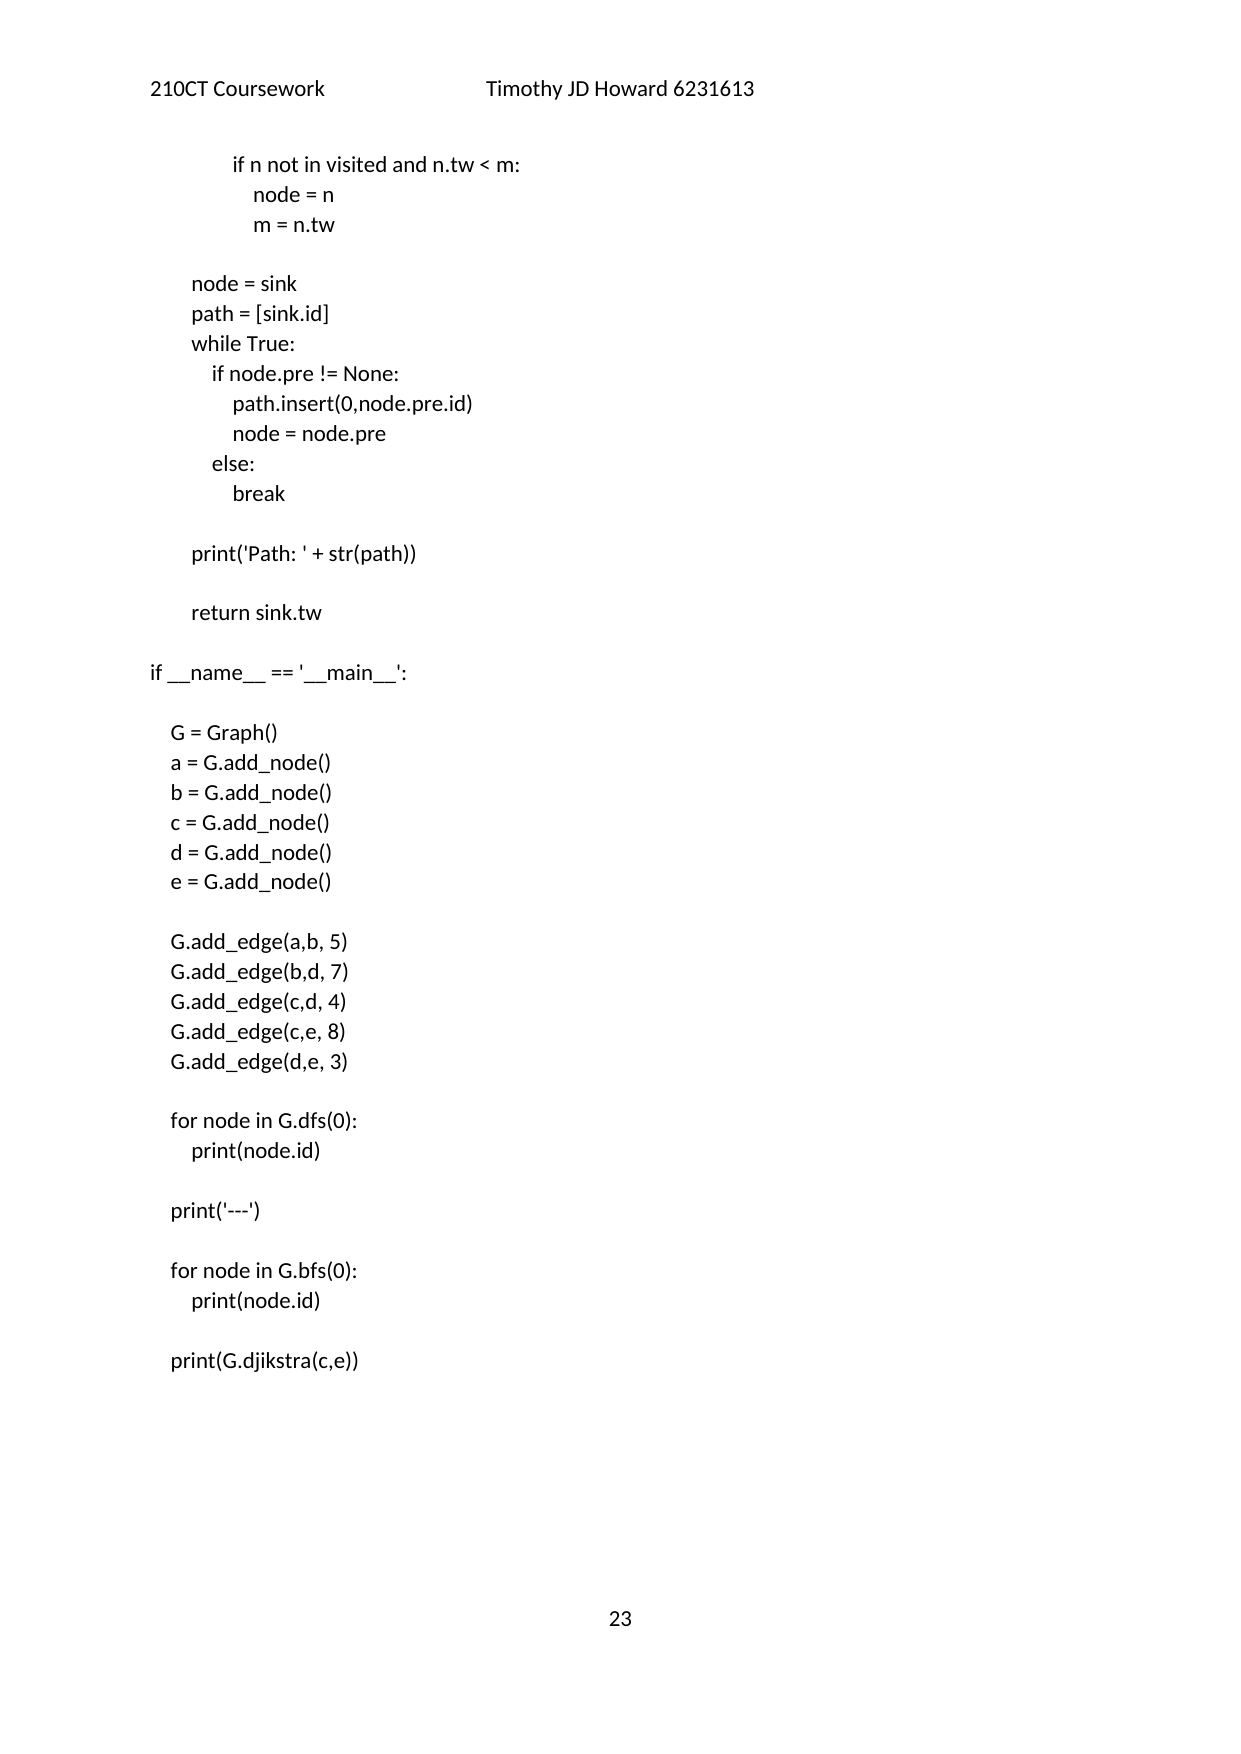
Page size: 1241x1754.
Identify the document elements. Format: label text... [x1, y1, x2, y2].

text path = [sink.id] [150, 299, 1090, 327]
text break [150, 479, 1090, 507]
text G.add_edge(c,d, 4) [150, 987, 1090, 1015]
text m = n.tw [150, 210, 1090, 238]
text G.add_edge(d,e, 3) [150, 1047, 1090, 1075]
text G.add_edge(a,b, 5) [150, 927, 1090, 955]
text G = Graph() [150, 718, 1090, 746]
text if n not in visited and n.tw < m: [150, 150, 1090, 178]
text if node.pre != None: [150, 359, 1090, 387]
text a = G.add_node() [150, 748, 1090, 776]
text c = G.add_node() [150, 808, 1090, 836]
text G.add_edge(c,e, 8) [150, 1017, 1090, 1045]
text node = sink [150, 269, 1090, 298]
text return sink.tw [150, 598, 1090, 626]
text path.insert(0,node.pre.id) [150, 389, 1090, 417]
text print('---') [150, 1196, 1090, 1224]
text print('Path: ' + str(path)) [150, 539, 1090, 567]
text print(node.id) [150, 1286, 1090, 1314]
text b = G.add_node() [150, 778, 1090, 806]
text e = G.add_node() [150, 867, 1090, 896]
text while True: [150, 329, 1090, 357]
text print(G.djikstra(c,e)) [150, 1346, 1090, 1374]
text for node in G.dfs(0): [150, 1107, 1090, 1135]
text d = G.add_node() [150, 838, 1090, 866]
text print(node.id) [150, 1137, 1090, 1164]
text G.add_edge(b,d, 7) [150, 957, 1090, 985]
text if __name__ == '__main__': [150, 658, 1090, 686]
text node = node.pre [150, 419, 1090, 447]
text node = n [150, 180, 1090, 208]
text for node in G.bfs(0): [150, 1256, 1090, 1284]
text else: [150, 449, 1090, 477]
